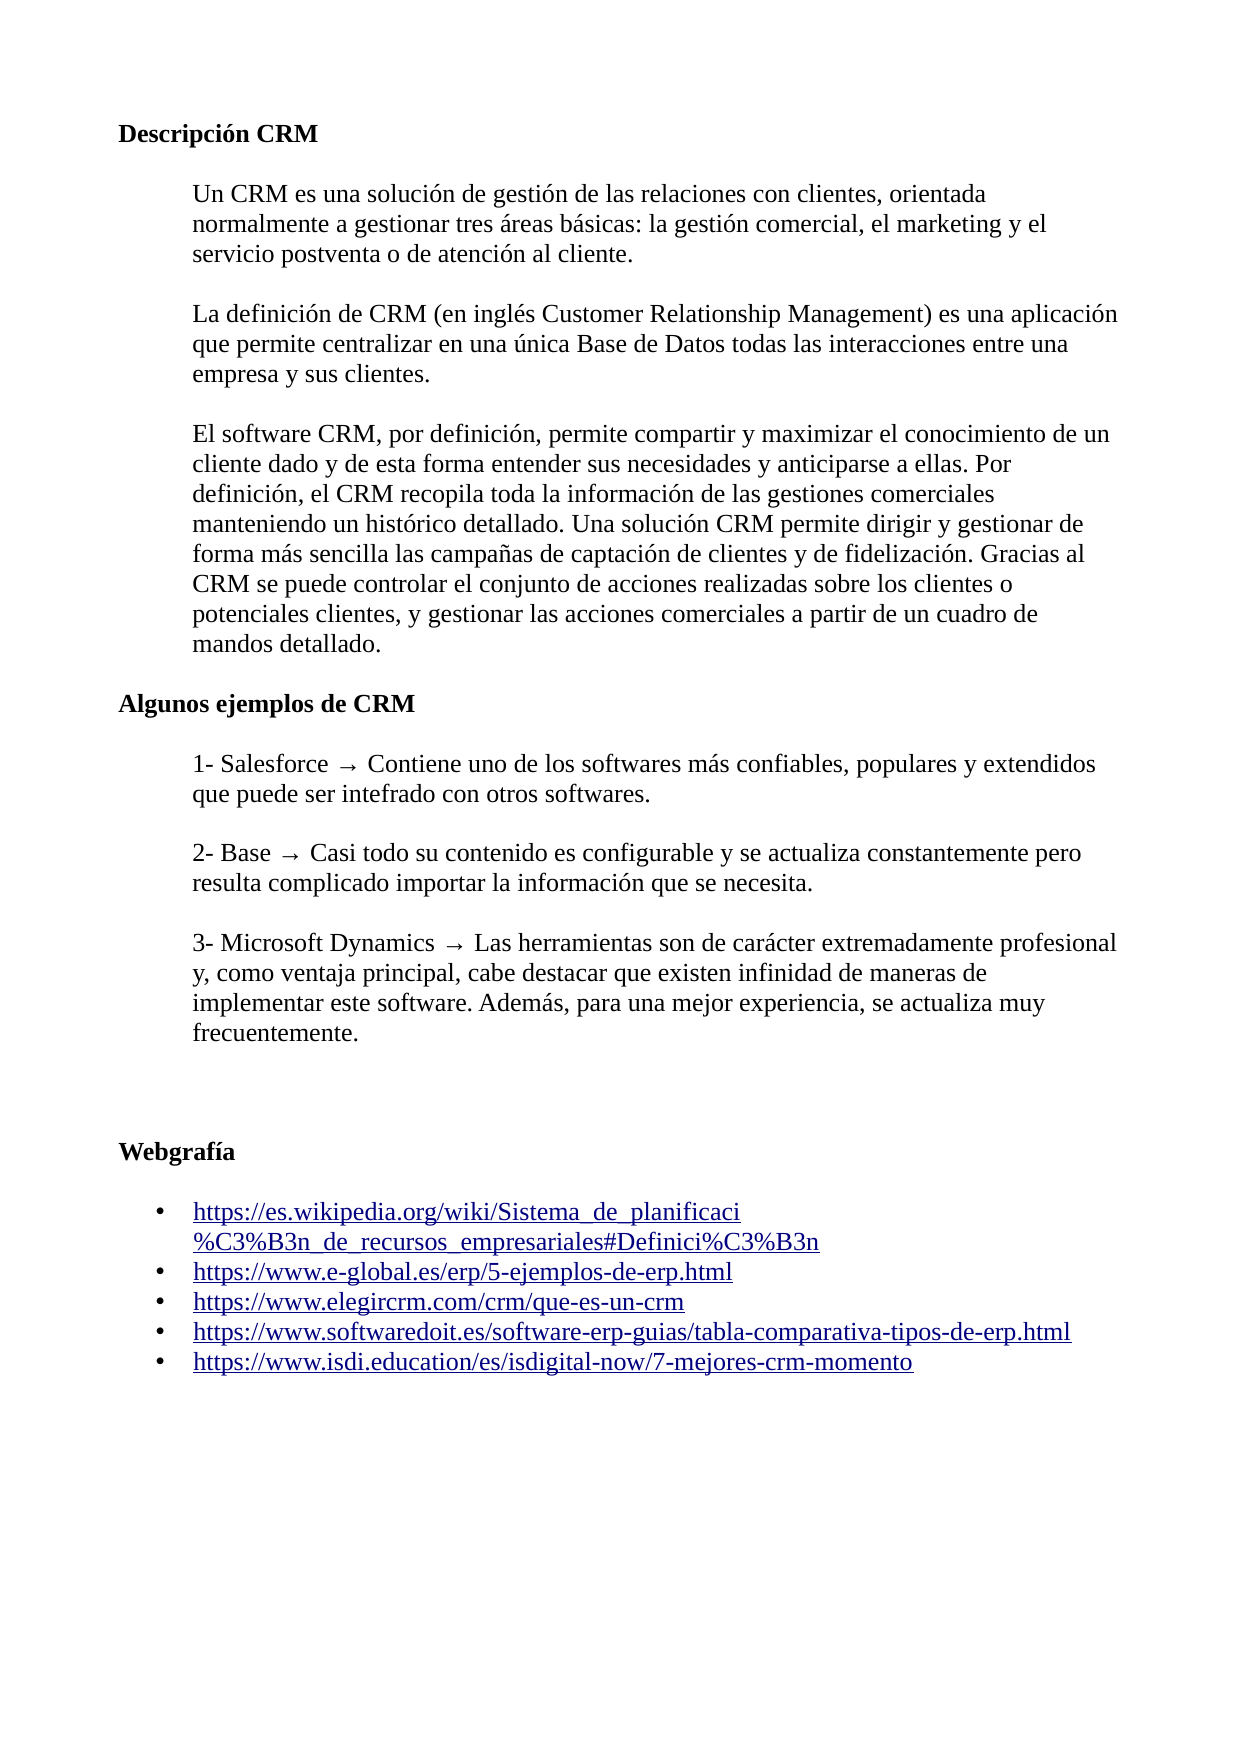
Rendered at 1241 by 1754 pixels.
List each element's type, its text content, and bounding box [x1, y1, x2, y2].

text El software CRM, por definición, permite compartir y maximizar el conocimiento de un cliente dado y de esta forma entender sus necesidades y anticiparse a ellas. Por definición, el CRM recopila toda la información de las gestiones comerciales manteniendo un histórico detallado. Una solución CRM permite dirigir y gestionar de forma más sencilla las campañas de captación de clientes y de fidelización. Gracias al CRM se puede controlar el conjunto de acciones realizadas sobre los clientes o potenciales clientes, y gestionar las acciones comerciales a partir de un cuadro de mandos detallado. [118, 418, 1122, 658]
list https://www.isdi.education/es/isdigital-now/7-mejores-crm-momento [156, 1346, 1122, 1376]
list https://es.wikipedia.org/wiki/Sistema_de_planificaci%C3%B3n_de_recursos_empresariales#Definici%C3%B3n [156, 1196, 1122, 1256]
text La definición de CRM (en inglés Customer Relationship Management) es una aplicación que permite centralizar en una única Base de Datos todas las interacciones entre una empresa y sus clientes. [118, 298, 1122, 388]
list https://www.softwaredoit.es/software-erp-guias/tabla-comparativa-tipos-de-erp.html [156, 1316, 1122, 1346]
text Un CRM es una solución de gestión de las relaciones con clientes, orientada normalmente a gestionar tres áreas básicas: la gestión comercial, el marketing y el servicio postventa o de atención al cliente. [118, 178, 1122, 268]
text 3- Microsoft Dynamics → Las herramientas son de carácter extremadamente profesional y, como ventaja principal, cabe destacar que existen infinidad de maneras de implementar este software. Además, para una mejor experiencia, se actualiza muy frecuentemente. [118, 927, 1122, 1047]
text 2- Base → Casi todo su contenido es configurable y se actualiza constantemente pero resulta complicado importar la información que se necesita. [118, 837, 1122, 897]
text 1- Salesforce → Contiene uno de los softwares más confiables, populares y extendidos que puede ser intefrado con otros softwares. [118, 748, 1122, 808]
list https://www.e-global.es/erp/5-ejemplos-de-erp.html [156, 1256, 1122, 1286]
text Algunos ejemplos de CRM [118, 688, 1122, 718]
text Descripción CRM [118, 118, 1122, 148]
list https://www.elegircrm.com/crm/que-es-un-crm [156, 1286, 1122, 1316]
text Webgrafía [118, 1136, 1122, 1166]
